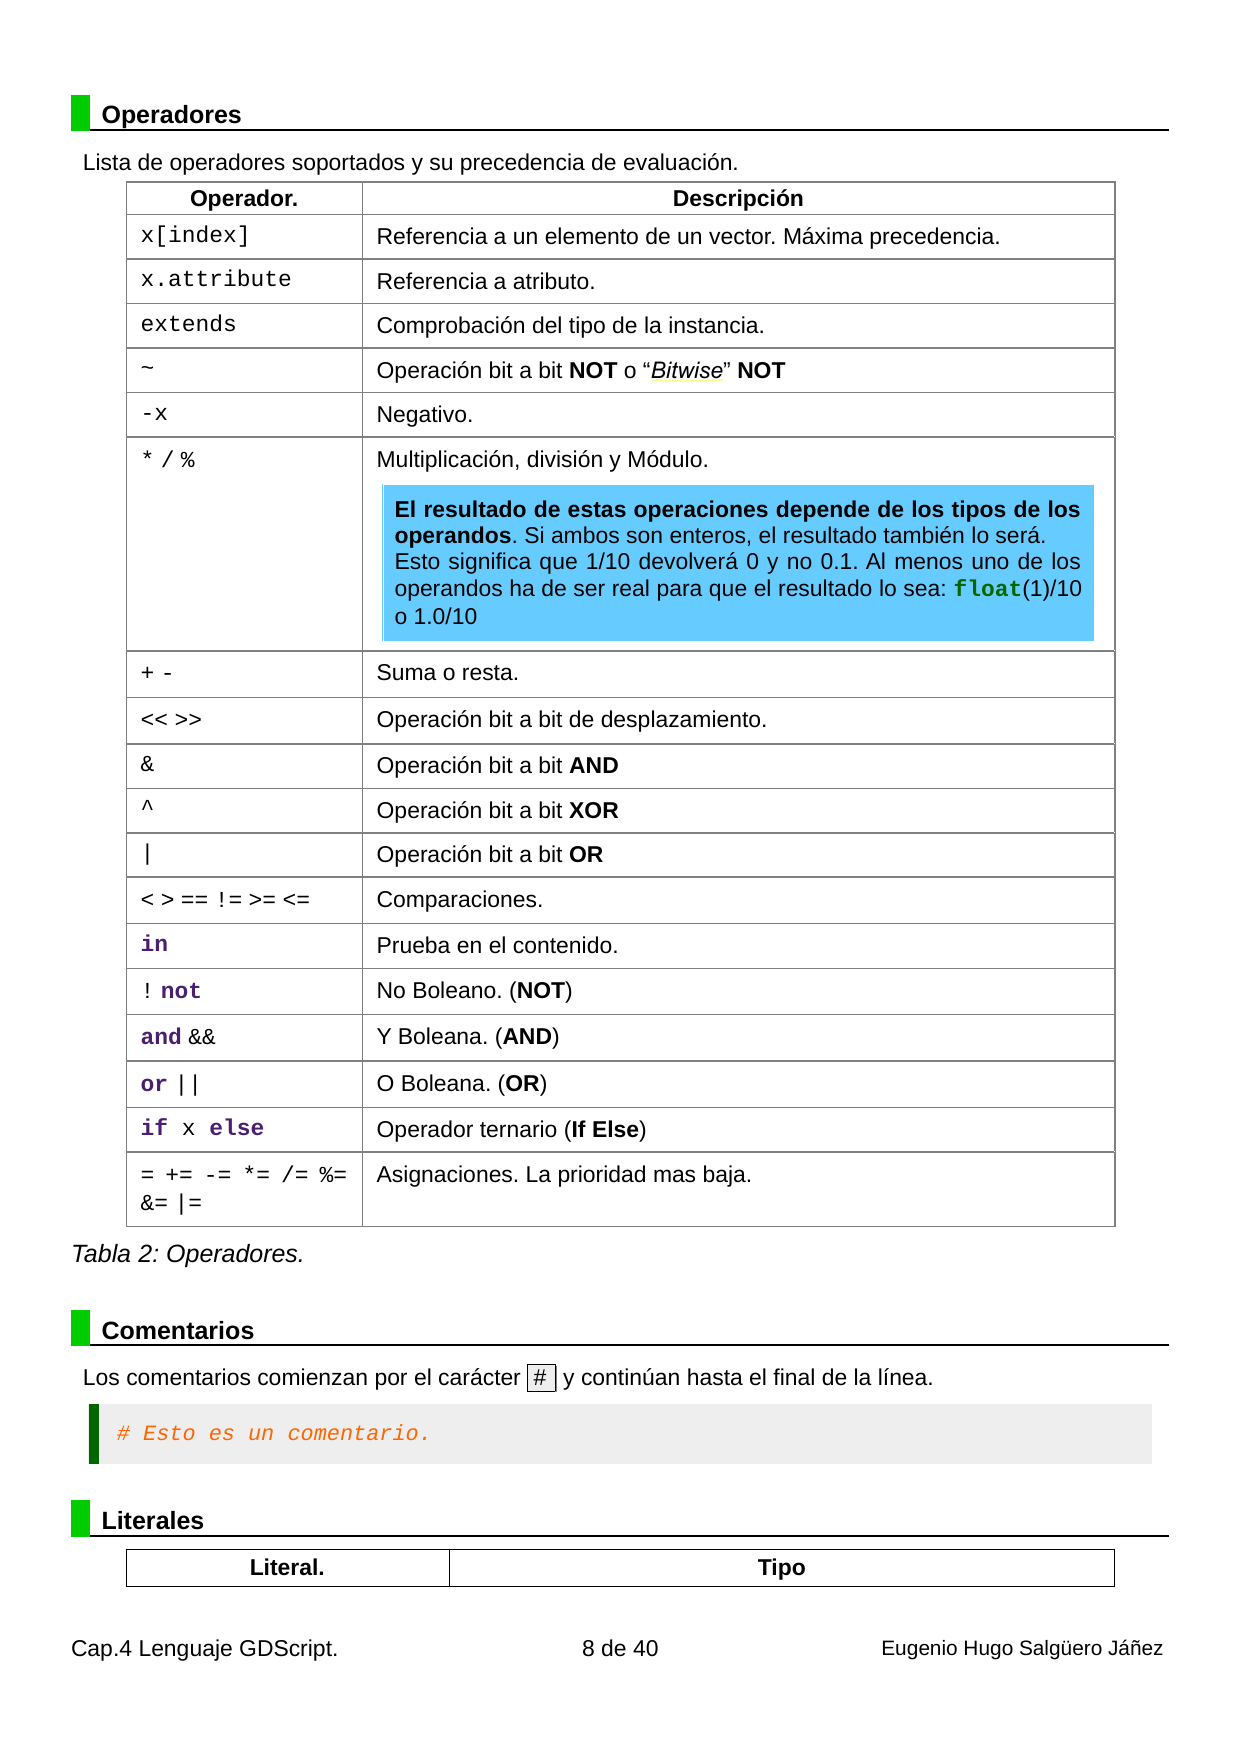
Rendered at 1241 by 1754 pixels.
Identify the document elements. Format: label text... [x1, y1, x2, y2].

table_cell Asignaciones. La prioridad mas baja. [363, 1153, 1114, 1226]
table_cell extends [127, 304, 362, 347]
subtitle Comentarios [90, 1310, 1169, 1344]
table_cell ! not [127, 969, 362, 1014]
table_cell Prueba en el contenido. [363, 924, 1114, 967]
table_cell or || [127, 1062, 362, 1107]
table_cell Suma o resta. [363, 652, 1114, 697]
table_cell Operador ternario (If Else) [363, 1108, 1114, 1151]
table_cell Operación bit a bit AND [363, 745, 1114, 787]
table_cell if x else [127, 1108, 362, 1151]
table_header Tipo [450, 1550, 1114, 1586]
table_cell Operación bit a bit NOT o “Bitwise” NOT [363, 349, 1114, 392]
table_cell in [127, 924, 362, 967]
table_cell * / % [127, 438, 362, 650]
table_cell Operación bit a bit OR [363, 834, 1114, 876]
table_cell | [127, 834, 362, 876]
table_cell O Boleana. (OR) [363, 1062, 1114, 1107]
table_cell No Boleano. (NOT) [363, 969, 1114, 1014]
table_cell Referencia a un elemento de un vector. Máxima precedencia. [363, 215, 1114, 258]
table_cell < > == != >= <= [127, 878, 362, 923]
text # Esto es un comentario. [99, 1404, 1152, 1464]
table_header Descripción [363, 183, 1114, 214]
text Lista de operadores soportados y su precedencia de evaluación. [83, 149, 1158, 175]
subtitle Operadores [71, 94, 1169, 129]
subtitle Literales [90, 1500, 1169, 1535]
table_cell ~ [127, 349, 362, 392]
text Los comentarios comienzan por el carácter # y continúan hasta el final de la línea. [556, 1364, 1158, 1392]
table_header Operador. [127, 183, 362, 214]
table_cell & [127, 745, 362, 787]
table_cell Negativo. [363, 393, 1114, 436]
table_cell and && [127, 1015, 362, 1060]
table_cell Comparaciones. [363, 878, 1114, 923]
table_cell Multiplicación, división y Módulo. El resultado de estas operaciones depende de los tipos de los operandos. Si ambos son enteros, el resultado también lo será. Esto significa que 1/10 devolverá 0 y no 0.1. Al menos uno de los operandos ha de ser real para que el resultado lo sea: float(1)/10 o 1.0/10 [363, 438, 1114, 650]
text Tabla 2: Operadores. [71, 1239, 1169, 1268]
table_cell Referencia a atributo. [363, 260, 1114, 303]
table_cell Operación bit a bit de desplazamiento. [363, 698, 1114, 743]
text Los comentarios comienzan por el carácter # y continúan hasta el final de la línea. [83, 1364, 527, 1392]
table_cell -x [127, 393, 362, 436]
table_cell Y Boleana. (AND) [363, 1015, 1114, 1060]
table_cell << >> [127, 698, 362, 743]
table_cell x[index] [127, 215, 362, 258]
table_cell ^ [127, 789, 362, 832]
table_cell + - [127, 652, 362, 697]
table_cell x.attribute [127, 260, 362, 303]
table_cell = += -= *= /= %= &= |= [127, 1153, 362, 1226]
table_header Literal. [127, 1550, 449, 1586]
table_cell Operación bit a bit XOR [363, 789, 1114, 832]
table_cell Comprobación del tipo de la instancia. [363, 304, 1114, 347]
